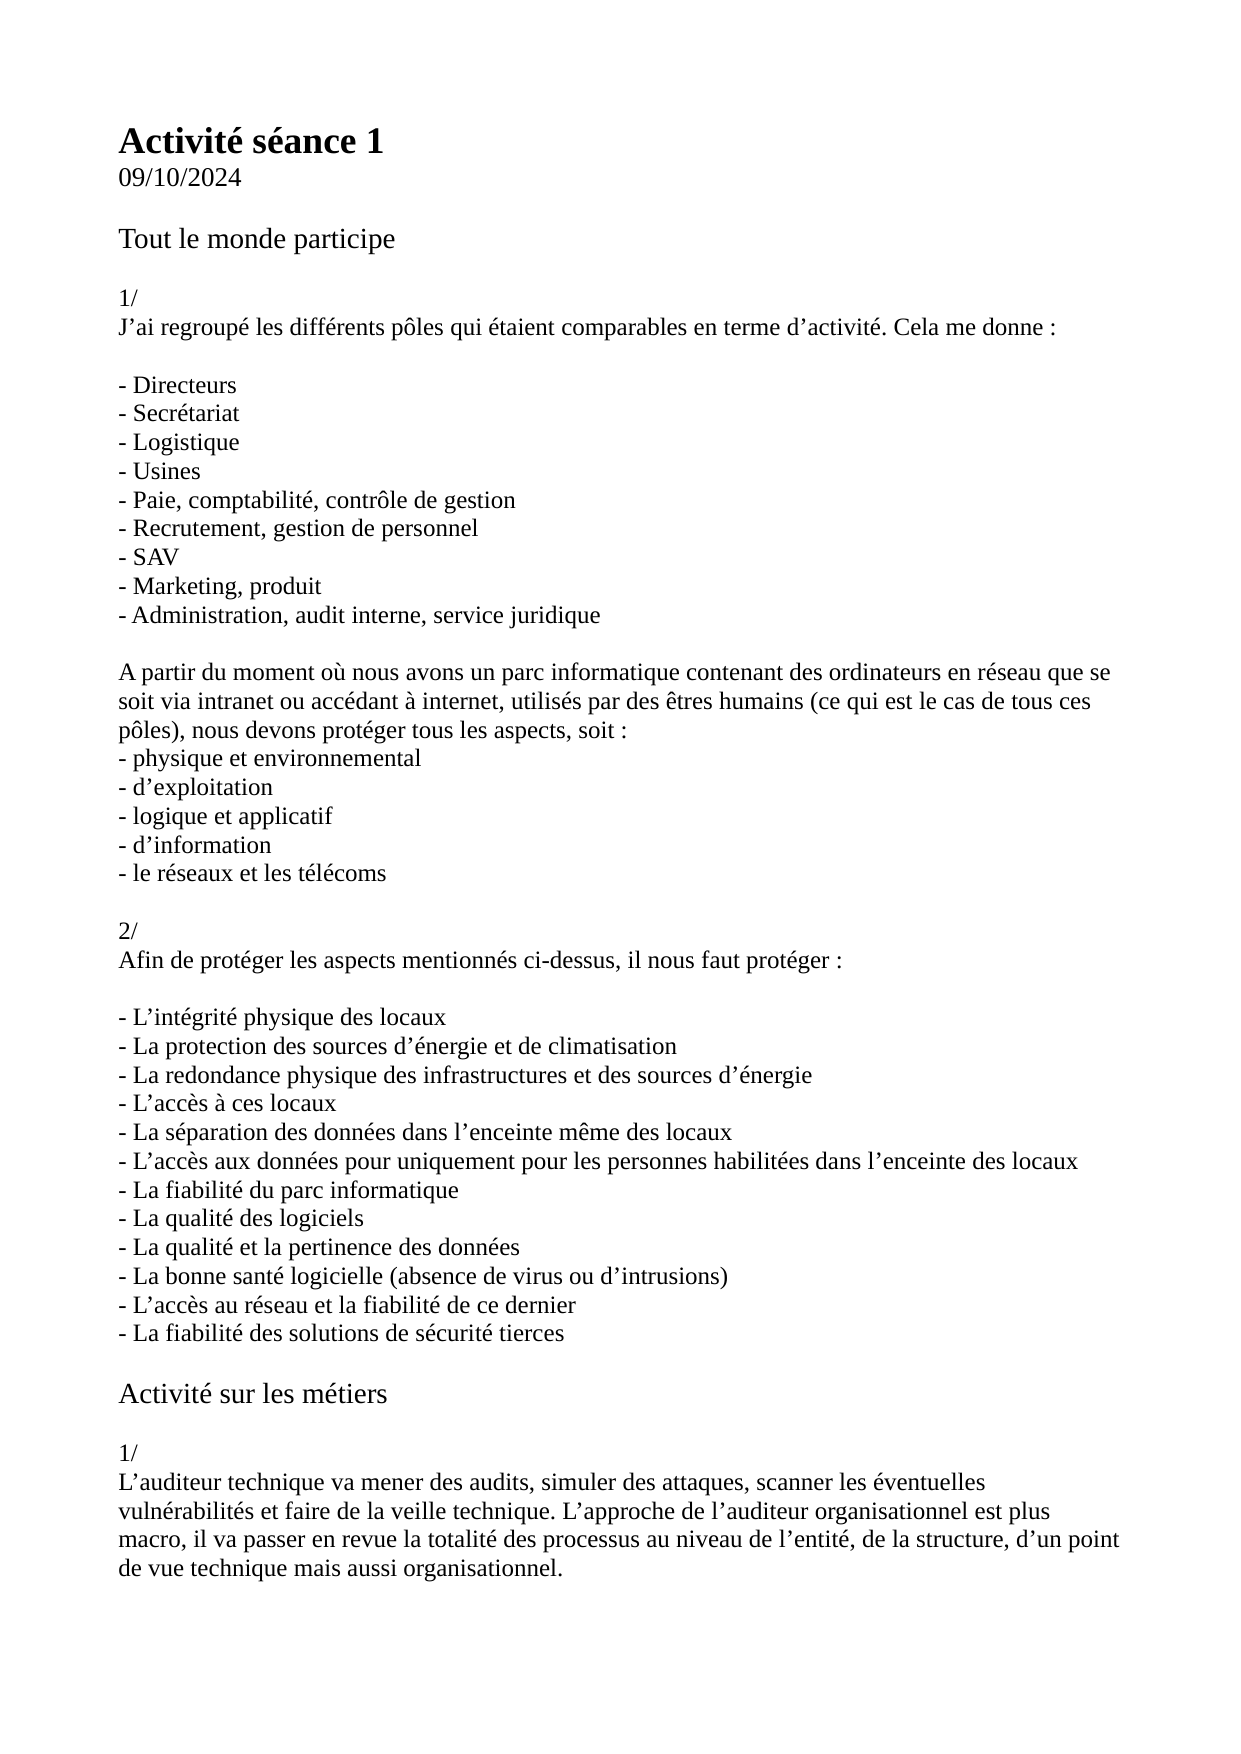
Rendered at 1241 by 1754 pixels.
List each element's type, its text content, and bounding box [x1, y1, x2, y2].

text - physique et environnemental [118, 743, 1122, 772]
text - Paie, comptabilité, contrôle de gestion [118, 485, 1122, 513]
text - Recrutement, gestion de personnel [118, 513, 1122, 542]
text - Secrétariat [118, 398, 1122, 427]
text - La protection des sources d’énergie et de climatisation [118, 1031, 1122, 1060]
text 1/ J’ai regroupé les différents pôles qui étaient comparables en terme d’activité. Cela me donne : [118, 283, 1122, 370]
text - La redondance physique des infrastructures et des sources d’énergie - L’accès à ces locaux - La séparation des données dans l’enceinte même des locaux - L’accès aux données pour uniquement pour les personnes habilitées dans l’enceinte des locaux - La fiabilité du parc informatique - La qualité des logiciels - La qualité et la pertinence des données - La bonne santé logicielle (absence de virus ou d’intrusions) - L’accès au réseau et la fiabilité de ce dernier [118, 1060, 1122, 1318]
text Activité séance 1 09/10/2024 Tout le monde participe [118, 118, 1122, 255]
text - Directeurs [118, 370, 1122, 398]
text - d’exploitation [118, 772, 1122, 801]
text 1/ L’auditeur technique va mener des audits, simuler des attaques, scanner les éventuelles vulnérabilités et faire de la veille technique. L’approche de l’auditeur organisationnel est plus macro, il va passer en revue la totalité des processus au niveau de l’entité, de la structure, d’un point de vue technique mais aussi organisationnel. [118, 1438, 1122, 1582]
text - d’information - le réseaux et les télécoms [118, 830, 1122, 887]
text 2/ [118, 916, 1122, 945]
text - Usines [118, 456, 1122, 485]
text - Administration, audit interne, service juridique [118, 600, 1122, 628]
text A partir du moment où nous avons un parc informatique contenant des ordinateurs en réseau que se soit via intranet ou accédant à internet, utilisés par des êtres humains (ce qui est le cas de tous ces pôles), nous devons protéger tous les aspects, soit : [118, 628, 1122, 743]
text - Marketing, produit [118, 571, 1122, 600]
text Activité sur les métiers [118, 1376, 1122, 1409]
text - logique et applicatif [118, 801, 1122, 830]
text Afin de protéger les aspects mentionnés ci-dessus, il nous faut protéger : - L’intégrité physique des locaux [118, 945, 1122, 1031]
text - La fiabilité des solutions de sécurité tierces [118, 1318, 1122, 1347]
text - Logistique [118, 427, 1122, 456]
text - SAV [118, 542, 1122, 571]
